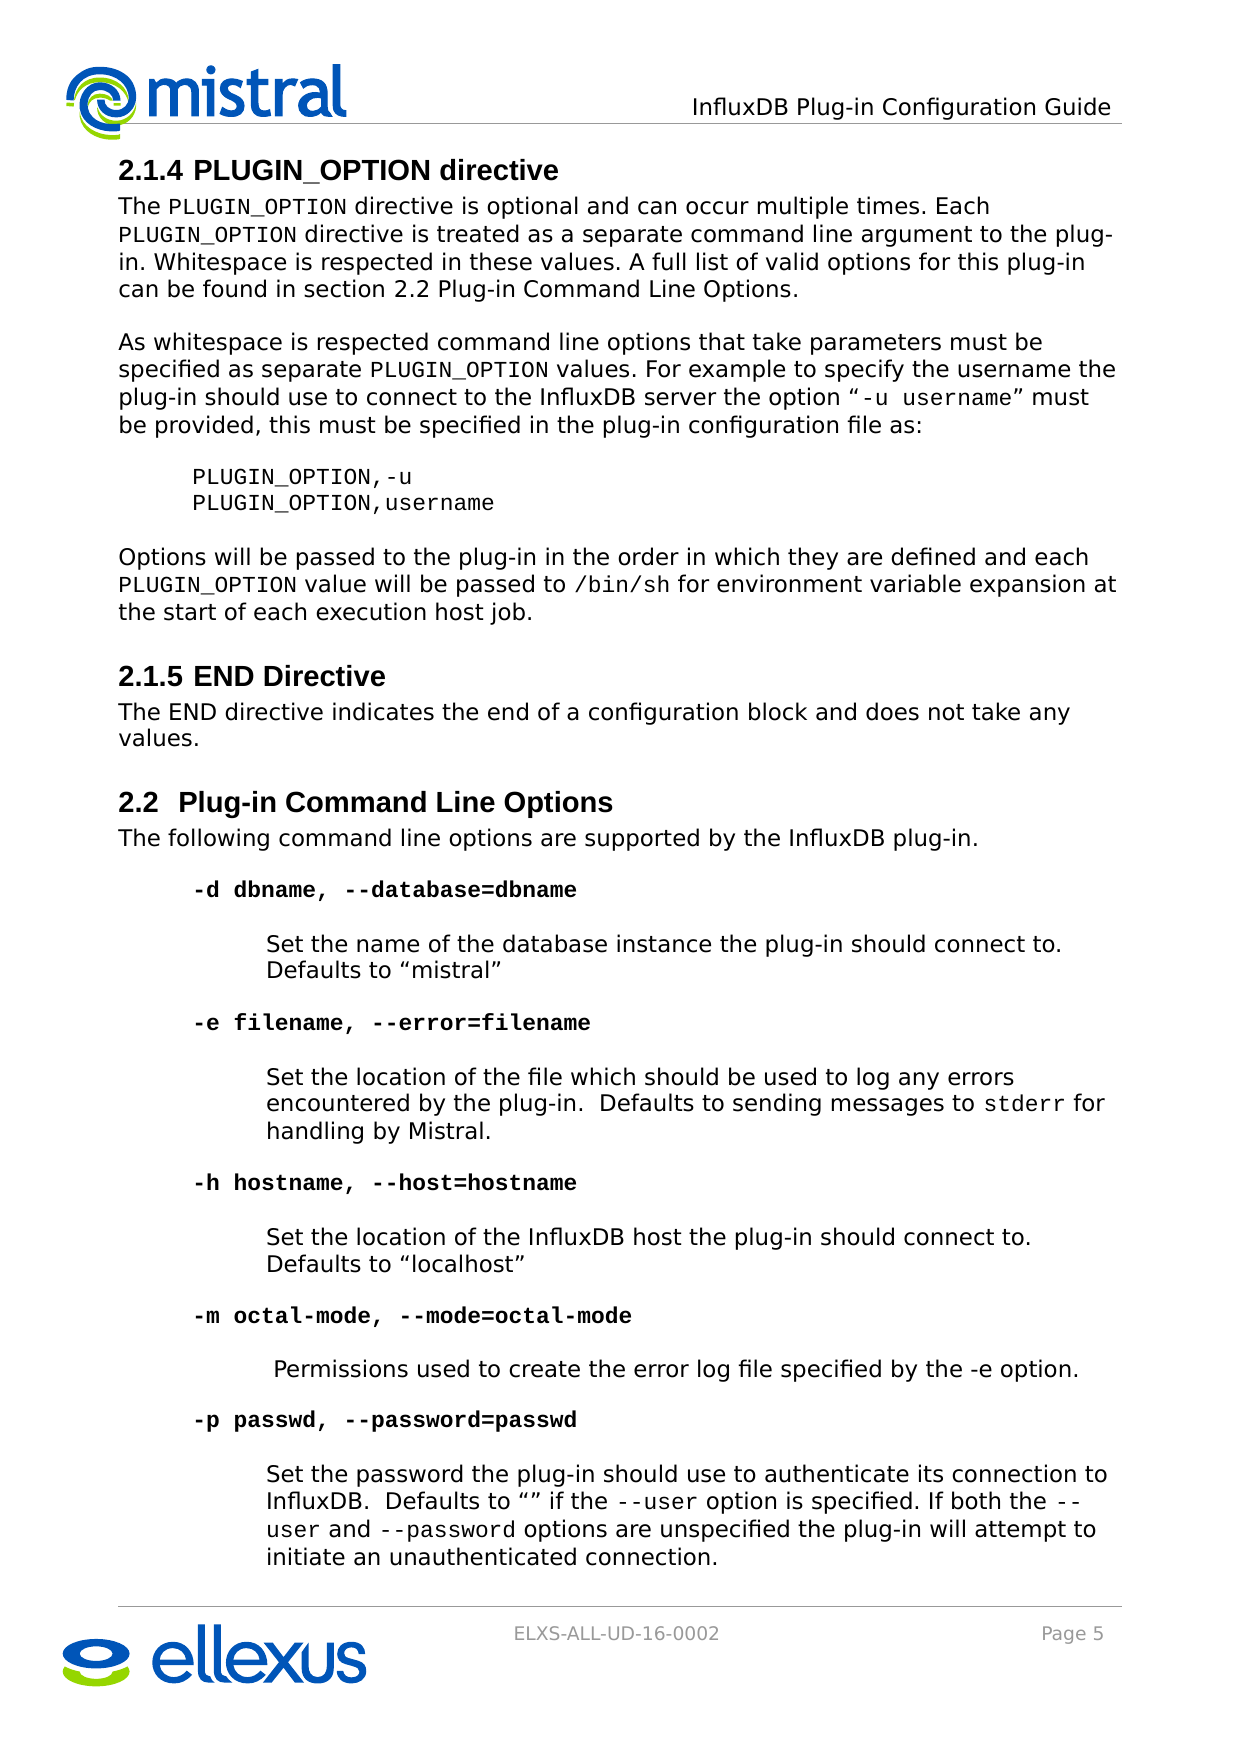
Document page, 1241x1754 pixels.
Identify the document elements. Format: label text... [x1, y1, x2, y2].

text -e filename, --error=filename [192, 1011, 1122, 1037]
text Options will be passed to the plug-in in the order in which they are defined and each PLUGIN_OPTION value will be passed to /bin/sh for environment variable expansion at the start of each execution host job. [118, 544, 1122, 626]
text PLUGIN_OPTION,username [192, 491, 1122, 517]
text -d dbname, --database=dbname [192, 878, 1122, 904]
text The PLUGIN_OPTION directive is optional and can occur multiple times. Each PLUGIN_OPTION directive is treated as a separate command line argument to the plug-in. Whitespace is respected in these values. A full list of valid options for this plug-in can be found in section 2.2 Plug-in Command Line Options. [118, 193, 1122, 303]
text The following command line options are supported by the InfluxDB plug-in. [118, 825, 1122, 852]
subtitle END Directive [118, 659, 1122, 692]
subtitle Plug-in Command Line Options [118, 785, 1122, 819]
text Set the location of the InfluxDB host the plug-in should connect to. Defaults to “localhost” [266, 1224, 1122, 1278]
text Set the location of the file which should be used to log any errors encountered by the plug-in. Defaults to sending messages to stderr for handling by Mistral. [266, 1064, 1122, 1145]
text As whitespace is respected command line options that take parameters must be specified as separate PLUGIN_OPTION values. For example to specify the username the plug-in should use to connect to the InfluxDB server the option “-u username” must be provided, this must be specified in the plug-in configuration file as: [118, 329, 1122, 439]
text -p passwd, --password=passwd [192, 1409, 1122, 1435]
text PLUGIN_OPTION,-u [192, 466, 1122, 491]
text -h hostname, --host=hostname [192, 1172, 1122, 1198]
subtitle PLUGIN_OPTION directive [118, 153, 1122, 187]
text The END directive indicates the end of a configuration block and does not take any values. [118, 699, 1122, 752]
text -m octal-mode, --mode=octal-mode [192, 1304, 1122, 1330]
text Permissions used to create the error log file specified by the -e option. [266, 1356, 1122, 1383]
text Set the password the plug-in should use to authenticate its connection to InfluxDB. Defaults to “” if the --user option is specified. If both the --user and --password options are unspecified the plug-in will attempt to initiate an unauthenticated connection. [266, 1461, 1122, 1571]
text Set the name of the database instance the plug-in should connect to. Defaults to “mistral” [266, 931, 1122, 984]
